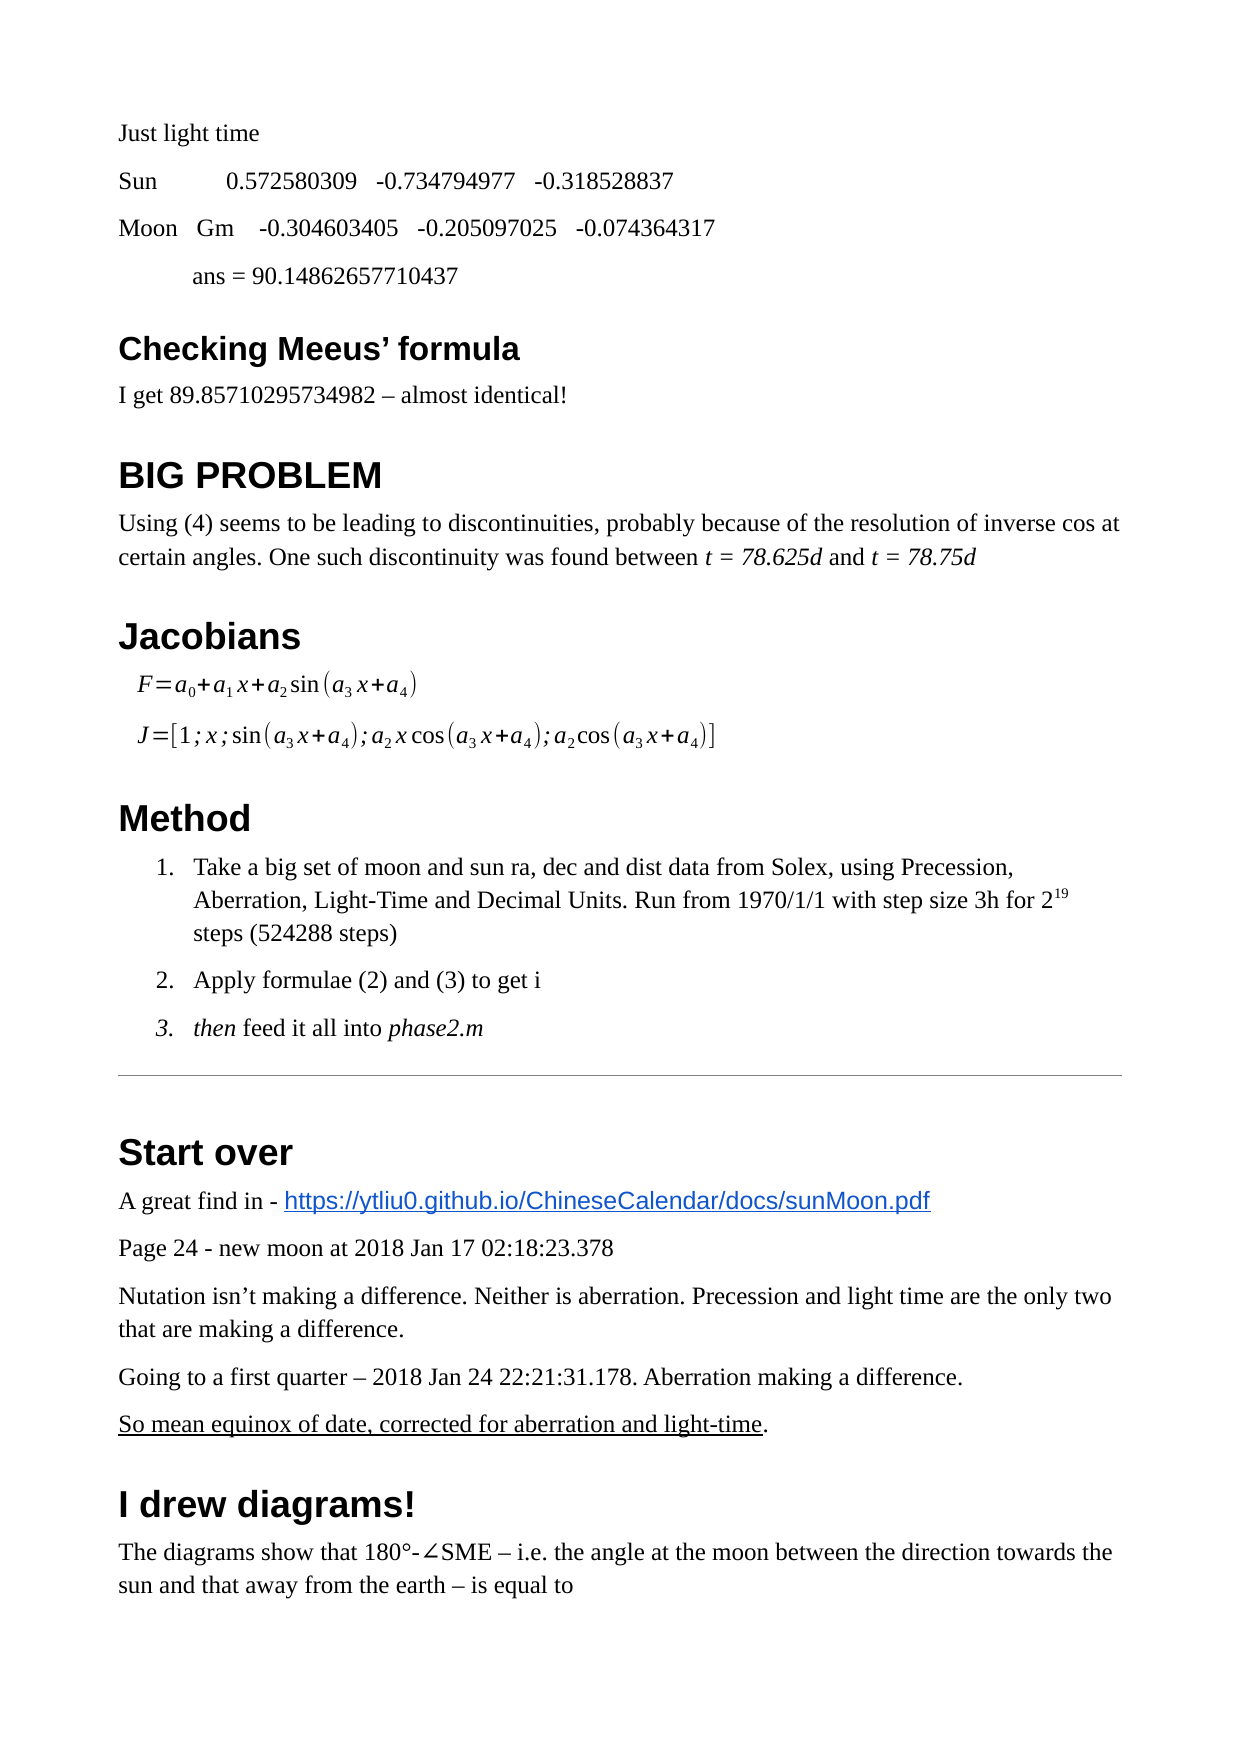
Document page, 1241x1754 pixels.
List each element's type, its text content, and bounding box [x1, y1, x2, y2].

text Moon Gm -0.304603405 -0.205097025 -0.074364317 [118, 213, 1122, 242]
text ans = 90.14862657710437 [118, 261, 1122, 290]
subtitle Jacobians [118, 614, 1122, 657]
text Page 24 - new moon at 2018 Jan 17 02:18:23.378 [118, 1233, 1122, 1262]
subtitle Method [118, 796, 1122, 839]
text I get 89.85710295734982 – almost identical! [118, 380, 1122, 409]
text Just light time [118, 118, 1122, 147]
subtitle I drew diagrams! [118, 1482, 1122, 1525]
text Going to a first quarter – 2018 Jan 24 22:21:31.178. Aberration making a difference. [118, 1362, 1122, 1390]
text Sun 0.572580309 -0.734794977 -0.318528837 [118, 166, 1122, 194]
list Apply formulae (2) and (3) to get i [156, 966, 1122, 994]
subtitle BIG PROBLEM [118, 453, 1122, 496]
text The diagrams show that 180°-∠SME – i.e. the angle at the moon between the direction towards the sun and that away from the earth – is equal to [118, 1537, 1122, 1599]
subtitle Start over [118, 1130, 1122, 1173]
text Using (4) seems to be leading to discontinuities, probably because of the resolution of inverse cos at certain angles. One such discontinuity was found between t = 78.625d and t = 78.75d [118, 508, 1122, 570]
text A great find in - https://ytliu0.github.io/ChineseCalendar/docs/sunMoon.pdf [118, 1186, 1122, 1214]
text So mean equinox of date, corrected for aberration and light-time. [118, 1409, 1122, 1438]
subtitle Checking Meeus’ formula [118, 329, 1122, 368]
list Take a big set of moon and sun ra, dec and dist data from Solex, using Precession, Aberration, Light-Time and Decimal Units. Run from 1970/1/1 with step size 3h for 219 steps (524288 steps) [156, 852, 1122, 947]
list then feed it all into phase2.m [156, 1013, 1122, 1042]
text Nutation isn’t making a difference. Neither is aberration. Precession and light time are the only two that are making a difference. [118, 1281, 1122, 1343]
